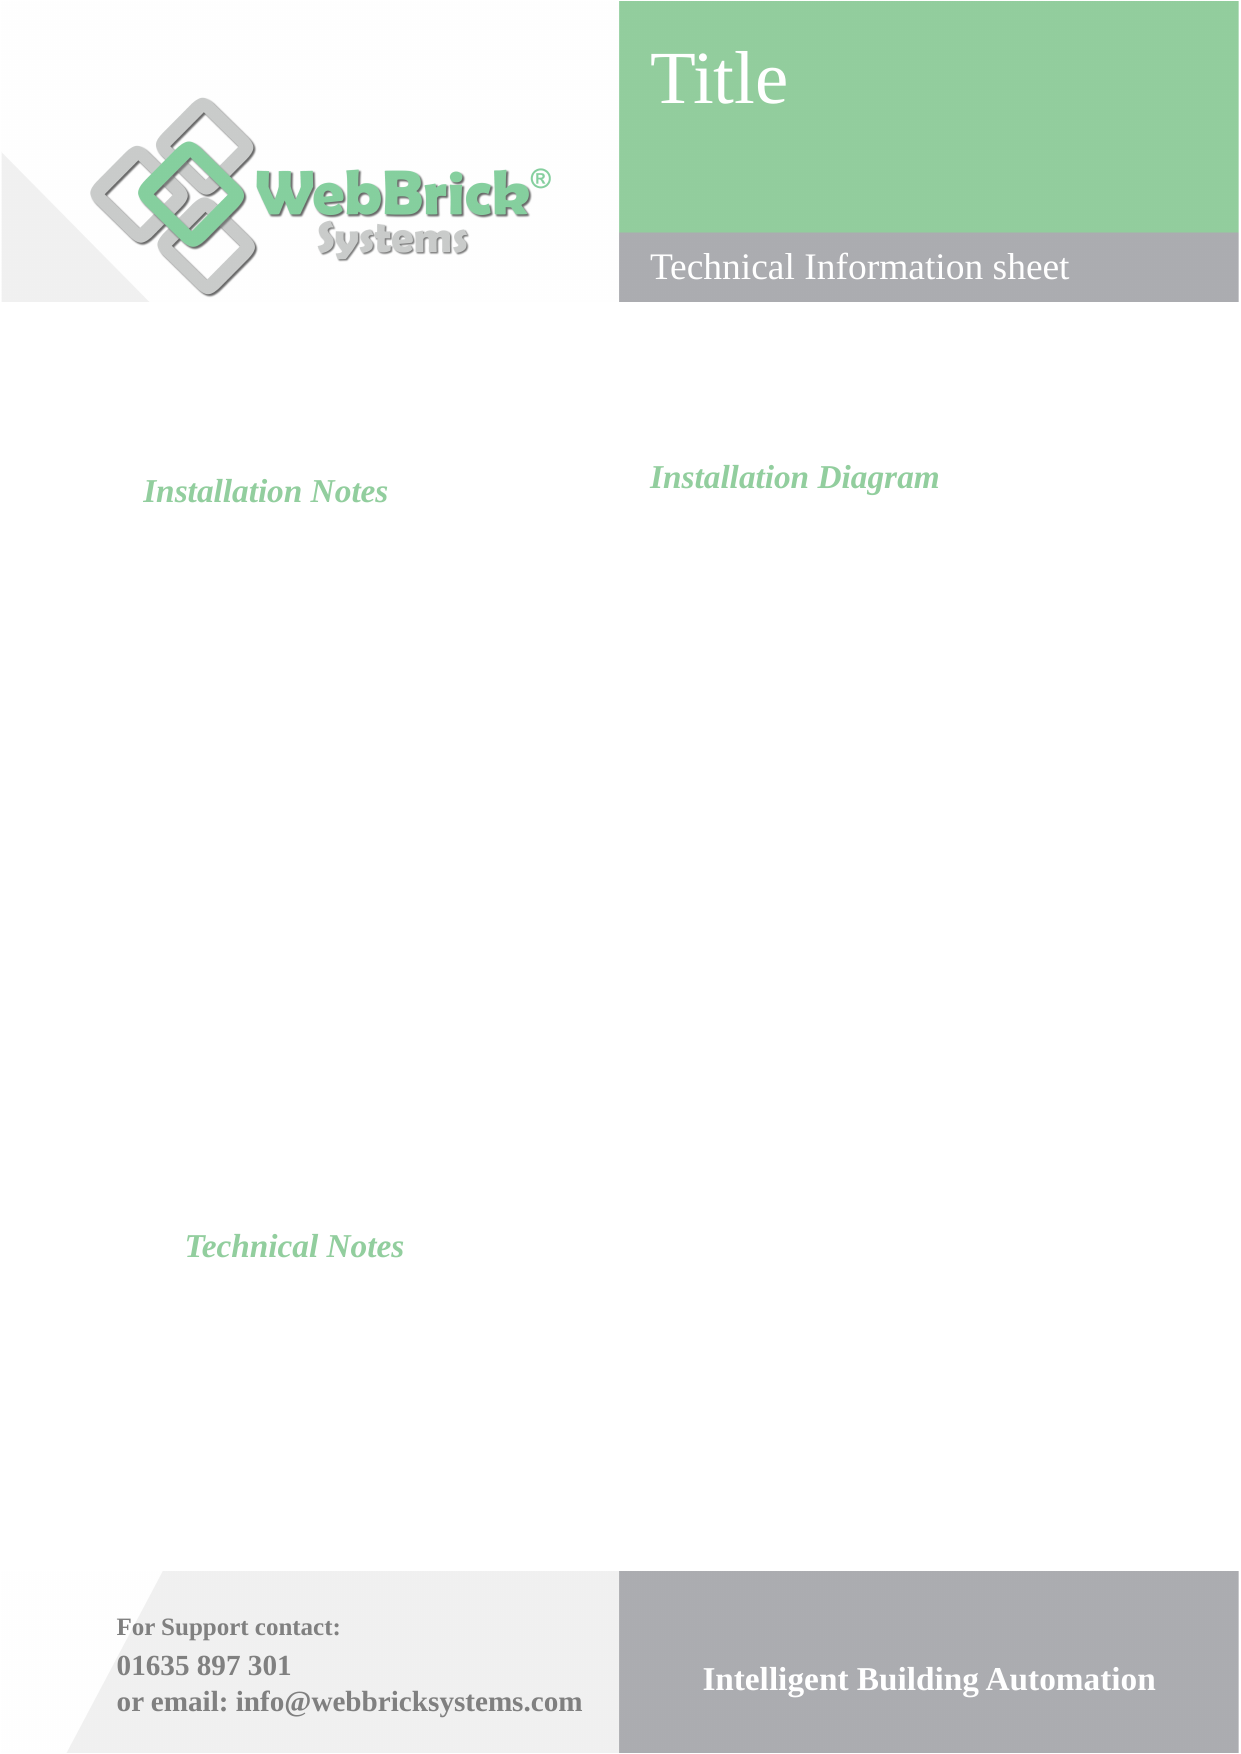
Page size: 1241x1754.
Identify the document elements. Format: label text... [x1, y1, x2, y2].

text 01635 897 301 [116, 1648, 627, 1681]
text Technical Information sheet [650, 244, 1209, 286]
picture [1, 1571, 1239, 1753]
text Intelligent Building Automation [635, 1659, 1223, 1698]
text or email: info@webbricksystems.com [116, 1684, 627, 1717]
picture [1, 1, 1239, 302]
text Technical Notes [184, 1226, 1020, 1265]
text Installation Notes [135, 471, 609, 509]
text Installation Diagram [642, 458, 1098, 496]
text For Support contact: [116, 1612, 627, 1641]
text Title [650, 33, 1209, 119]
